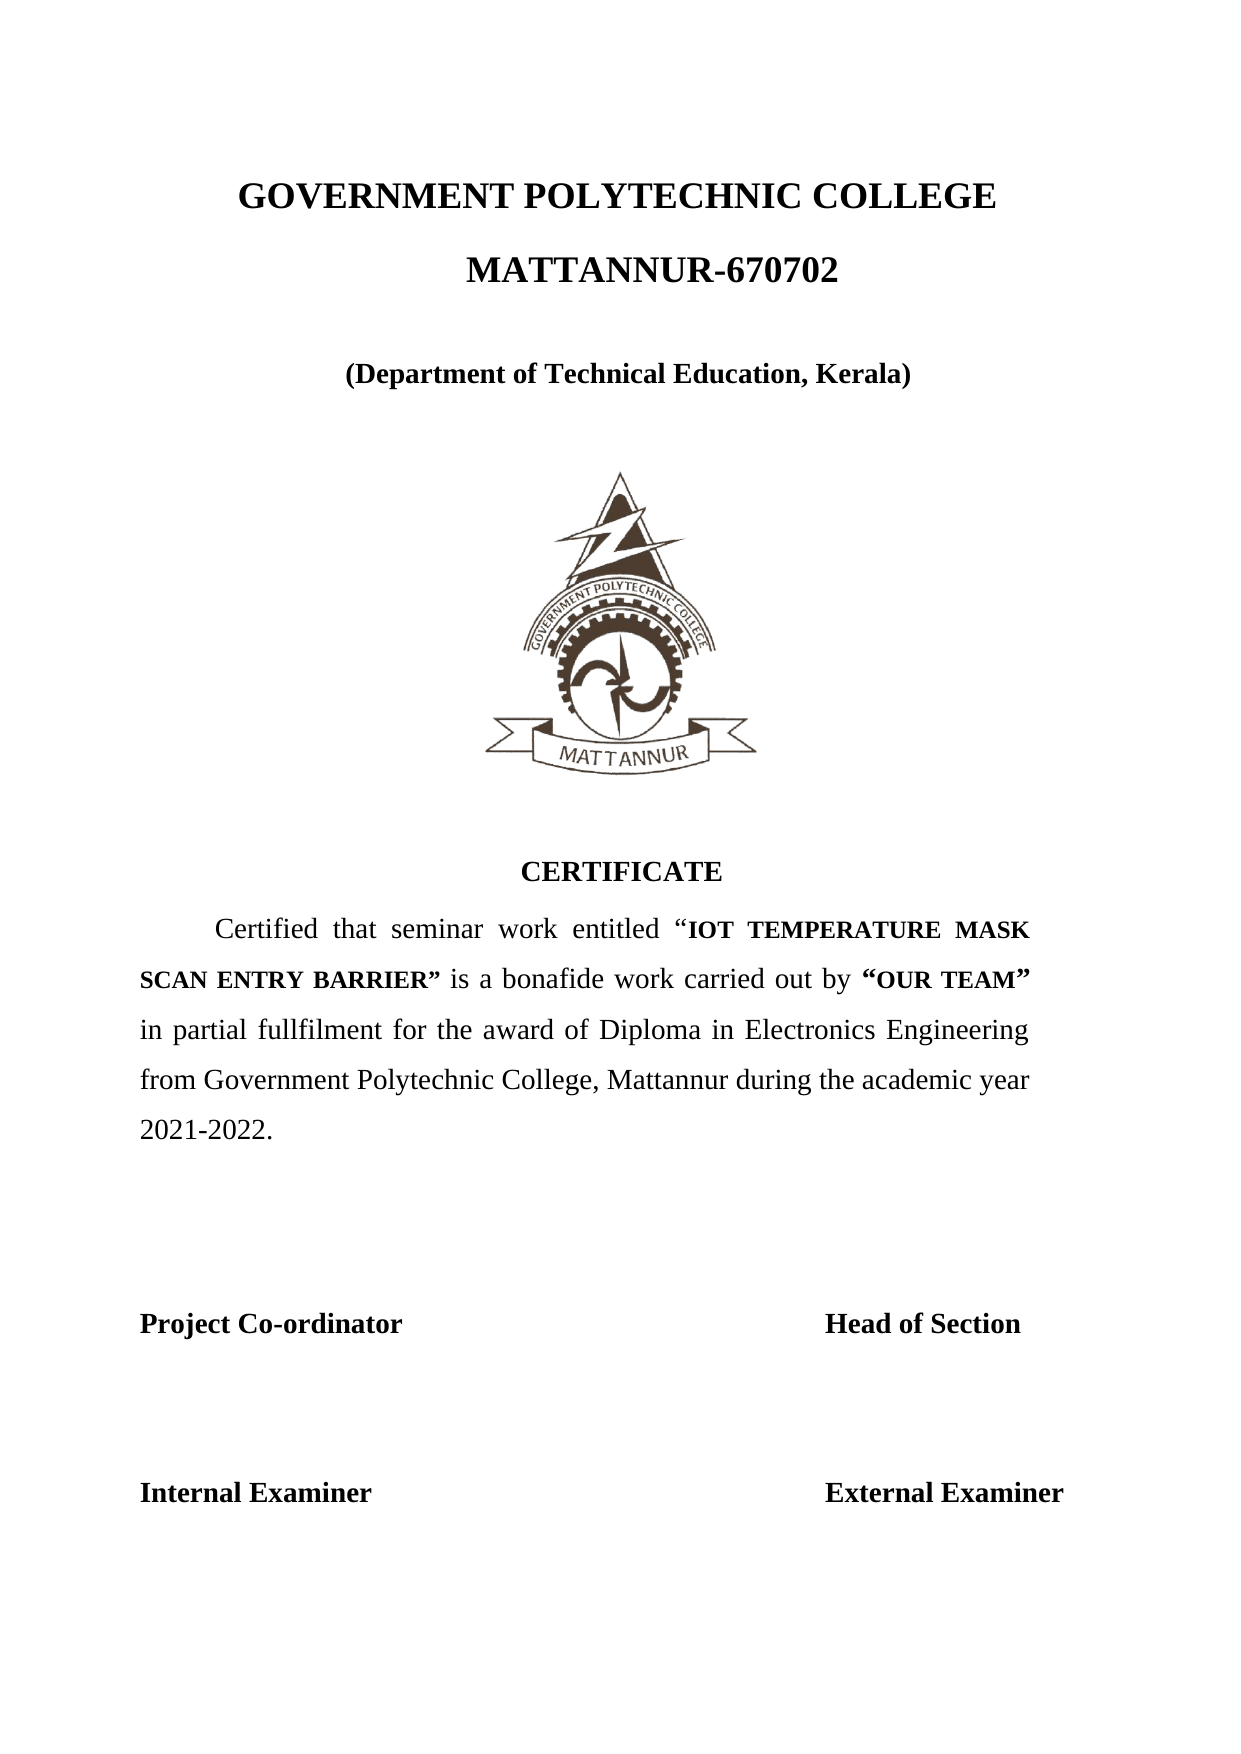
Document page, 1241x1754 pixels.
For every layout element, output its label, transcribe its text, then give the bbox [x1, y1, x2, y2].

text Internal Examiner External Examiner [139, 1475, 1105, 1508]
text Certified that seminar work entitled “IOT TEMPERATURE MASK SCAN ENTRY BARRIER” is a bonafide work carried out by “OUR TEAM” in partial fullfilment for the award of Diploma in Electronics Engineering from Government Polytechnic College, Mattannur during the academic year 2021-2022. [139, 911, 1030, 1146]
text GOVERNMENT POLYTECHNIC COLLEGE [139, 173, 1002, 217]
text CERTIFICATE [466, 854, 778, 887]
picture [480, 463, 764, 781]
text (Department of Technical Education, Kerala) [338, 356, 1105, 389]
text MATTANNUR-670702 [241, 247, 1002, 290]
subtitle Project Co-ordinator Head of Section [139, 1307, 1105, 1340]
